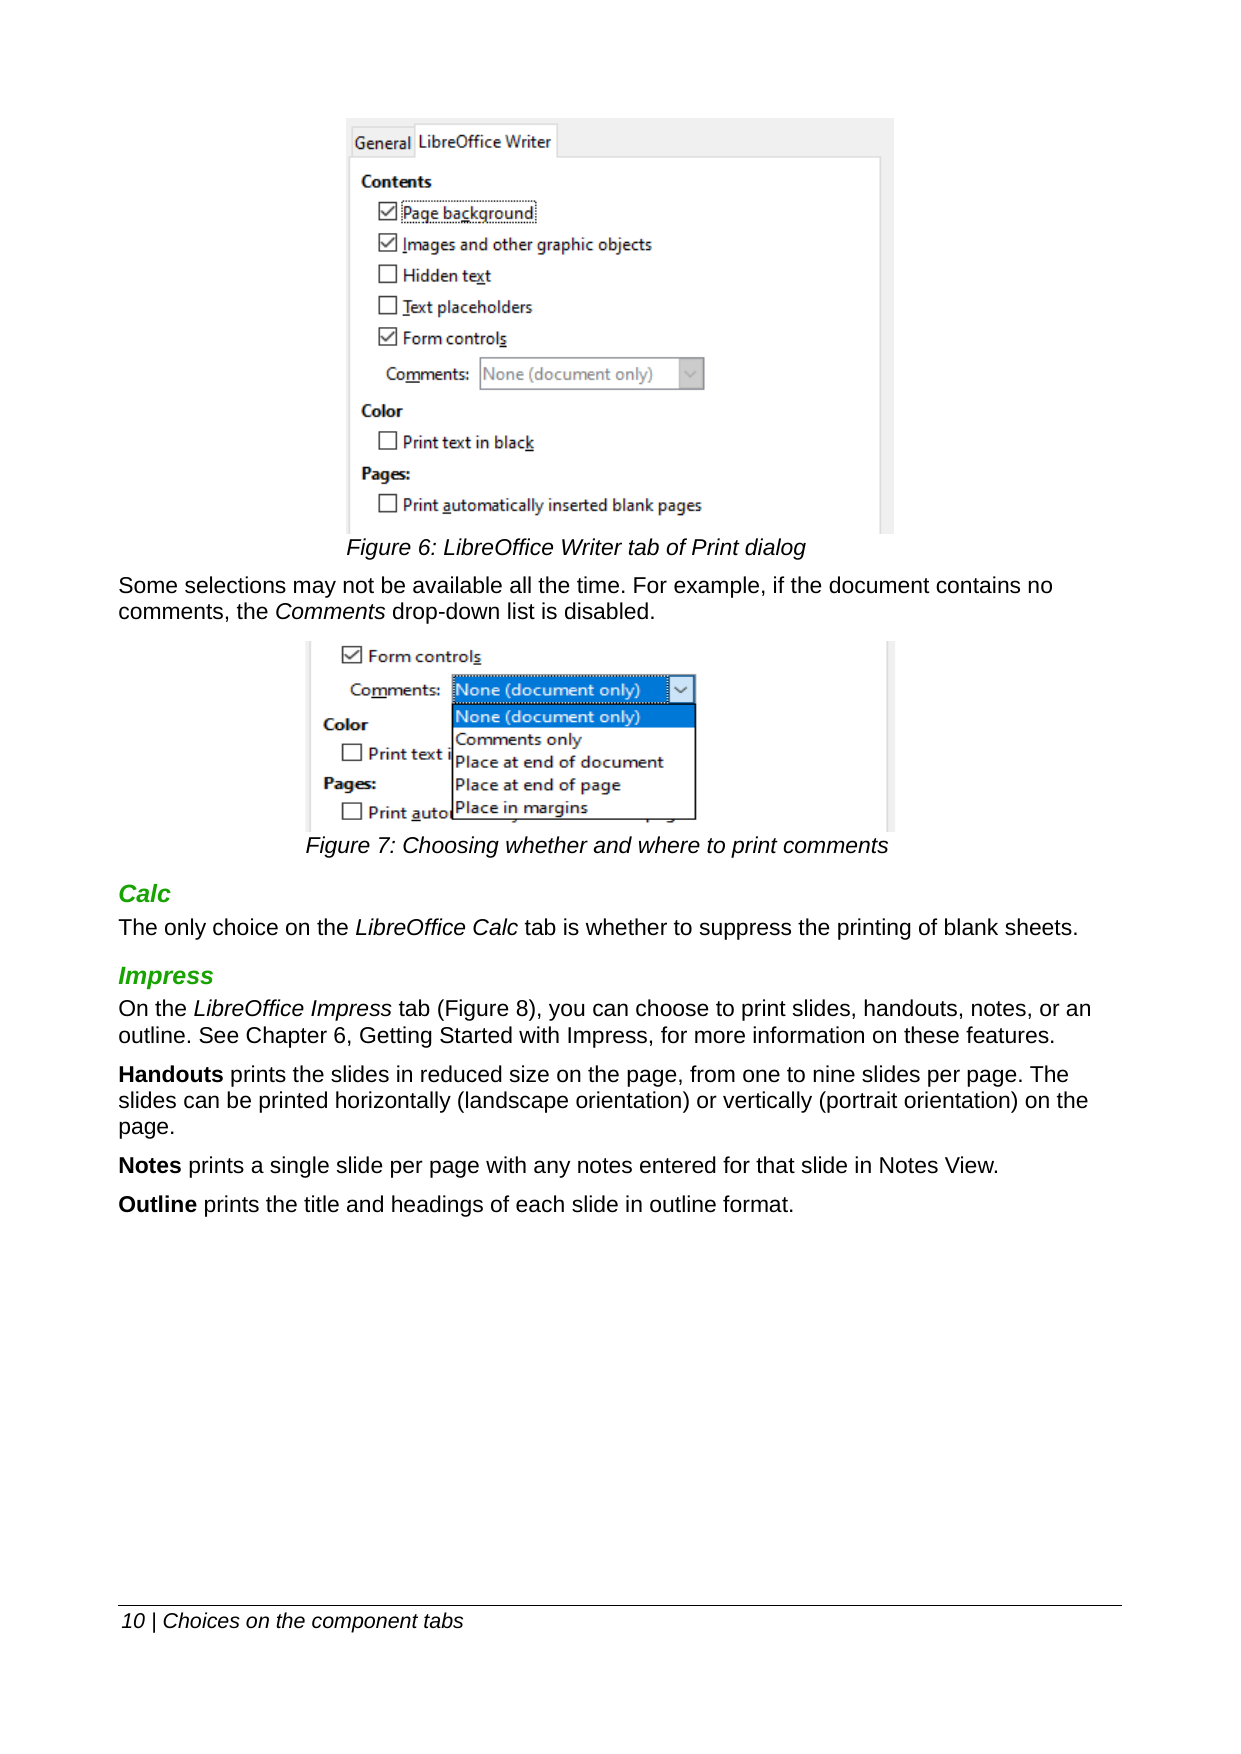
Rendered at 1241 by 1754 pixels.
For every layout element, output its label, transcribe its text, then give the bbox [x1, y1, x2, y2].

picture [305, 641, 896, 832]
text The only choice on the LibreOffice Calc tab is whether to suppress the printing of blank sheets. [118, 914, 1122, 940]
text Figure 7: Choosing whether and where to print comments [305, 637, 935, 858]
text Outline prints the title and headings of each slide in outline format. [118, 1191, 1122, 1217]
text On the LibreOffice Impress tab (Figure 8), you can choose to print slides, handouts, notes, or an outline. See Chapter 6, Getting Started with Impress, for more information on these features. [118, 995, 1122, 1048]
picture [346, 118, 894, 534]
text Notes prints a single slide per page with any notes entered for that slide in Notes View. [118, 1152, 1122, 1178]
text Figure 6: LibreOffice Writer tab of Print dialog [346, 534, 894, 560]
text Some selections may not be available all the time. For example, if the document contains no comments, the Comments drop-down list is disabled. [118, 572, 1122, 624]
subtitle Calc [118, 879, 1122, 908]
text Handouts prints the slides in reduced size on the page, from one to nine slides per page. The slides can be printed horizontally (landscape orientation) or vertically (portrait orientation) on the page. [118, 1061, 1122, 1139]
subtitle Impress [118, 961, 1122, 989]
